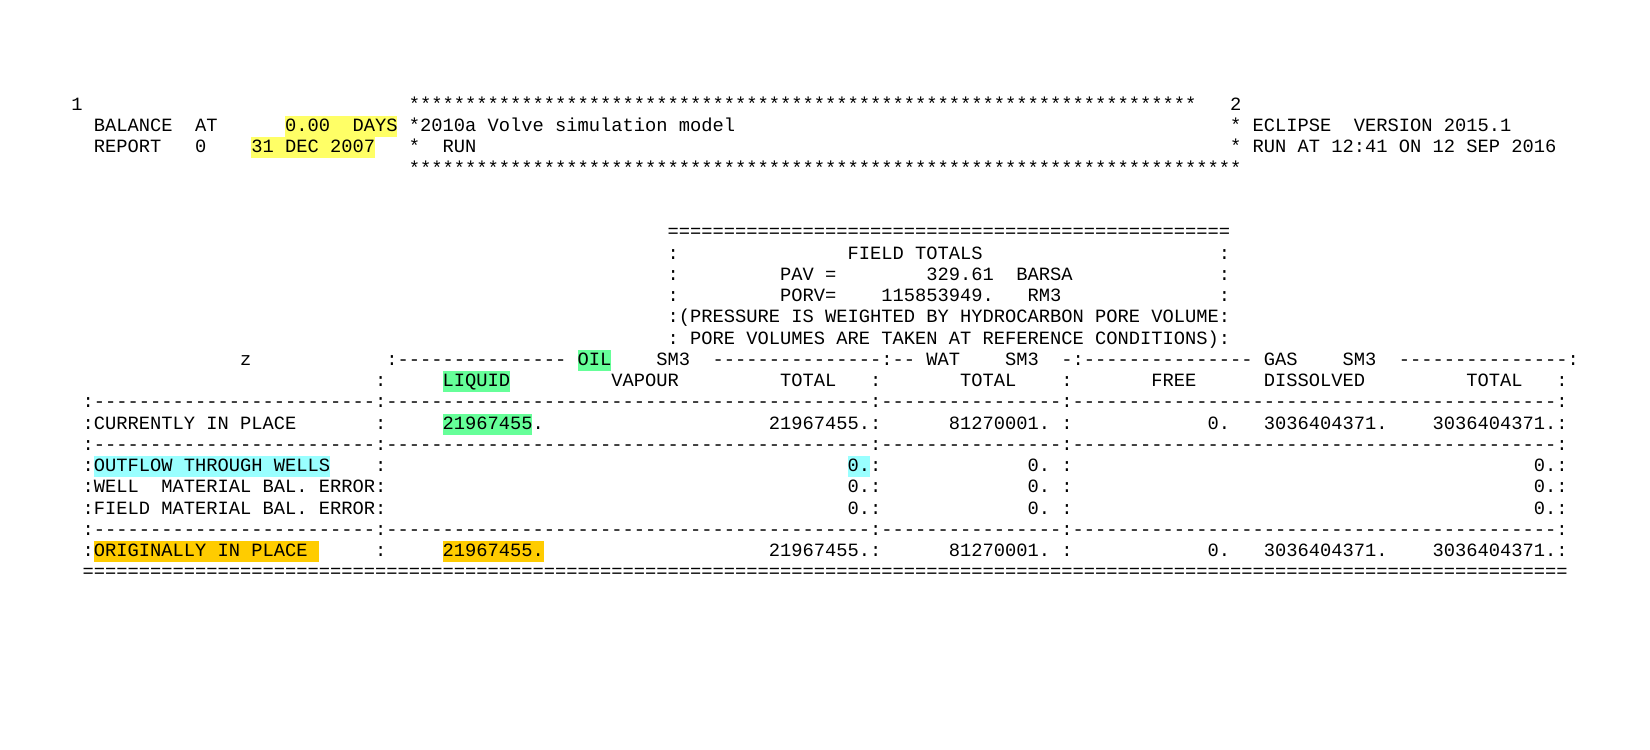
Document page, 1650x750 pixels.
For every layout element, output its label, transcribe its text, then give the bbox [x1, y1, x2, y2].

text ==================================================================================================================================== [71, 562, 1584, 583]
text : LIQUID VAPOUR TOTAL : TOTAL : FREE DISSOLVED TOTAL : [71, 371, 1584, 392]
text :ORIGINALLY IN PLACE : 21967455. 21967455.: 81270001. : 0. 3036404371. 3036404371.: [71, 541, 1584, 562]
text 1 ********************************************************************** 2 [71, 95, 1584, 116]
text ================================================== [71, 222, 1584, 243]
text :CURRENTLY IN PLACE : 21967455. 21967455.: 81270001. : 0. 3036404371. 3036404371.: [71, 413, 1584, 435]
text : PORE VOLUMES ARE TAKEN AT REFERENCE CONDITIONS): [71, 328, 1584, 350]
text :FIELD MATERIAL BAL. ERROR: 0.: 0. : 0.: [71, 498, 1584, 520]
text : PAV = 329.61 BARSA : [71, 265, 1584, 286]
text :-------------------------:-------------------------------------------:----------------:-------------------------------------------: [71, 435, 1584, 456]
text BALANCE AT 0.00 DAYS *2010a Volve simulation model * ECLIPSE VERSION 2015.1 [71, 116, 1584, 137]
text :(PRESSURE IS WEIGHTED BY HYDROCARBON PORE VOLUME: [71, 307, 1584, 328]
text :-------------------------:-------------------------------------------:----------------:-------------------------------------------: [71, 392, 1584, 413]
text :WELL MATERIAL BAL. ERROR: 0.: 0. : 0.: [71, 477, 1584, 498]
text :OUTFLOW THROUGH WELLS : 0.: 0. : 0.: [71, 456, 1584, 477]
text REPORT 0 31 DEC 2007 * RUN * RUN AT 12:41 ON 12 SEP 2016 [71, 137, 1584, 158]
text :-------------------------:-------------------------------------------:----------------:-------------------------------------------: [71, 520, 1584, 541]
text : FIELD TOTALS : [71, 243, 1584, 265]
text ************************************************************************** [71, 158, 1584, 180]
text z :--------------- OIL SM3 ---------------:-- WAT SM3 -:--------------- GAS SM3 ---------------: [71, 350, 1584, 371]
text : PORV= 115853949. RM3 : [71, 286, 1584, 307]
